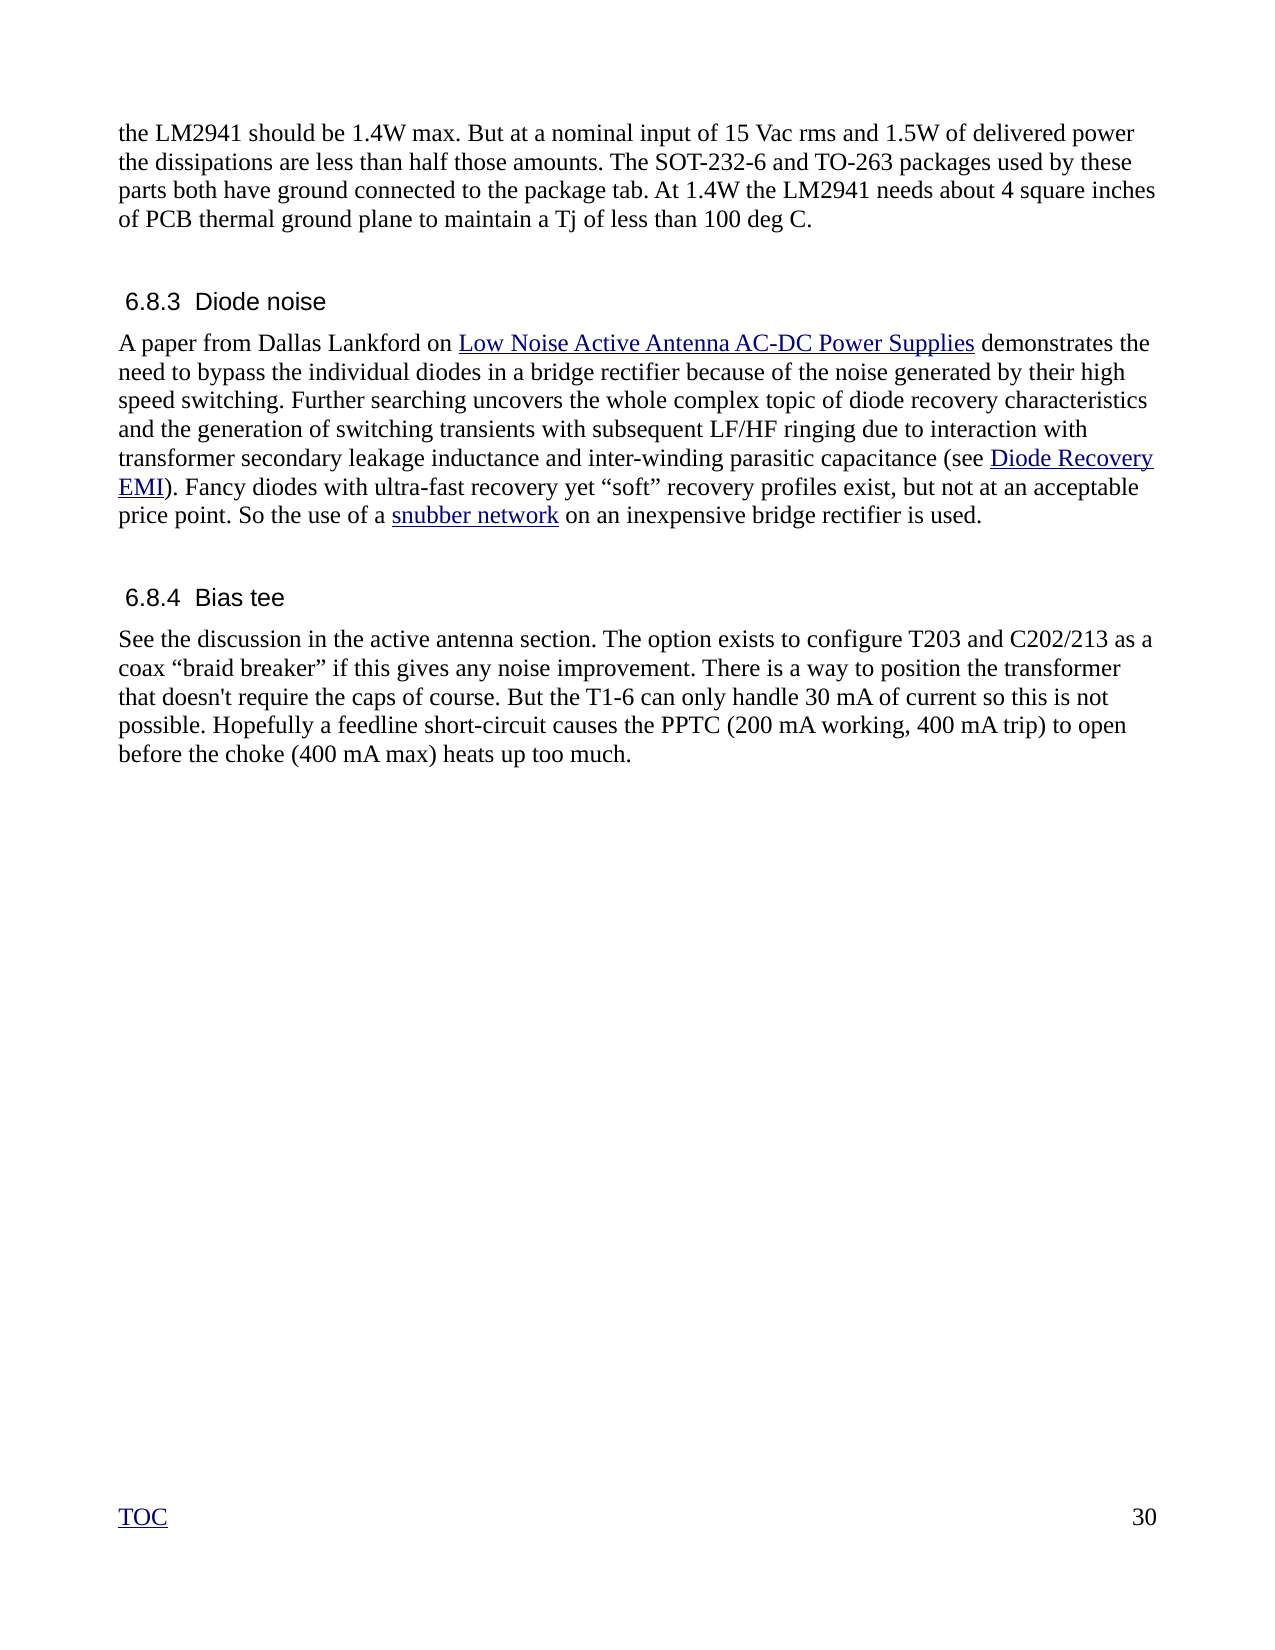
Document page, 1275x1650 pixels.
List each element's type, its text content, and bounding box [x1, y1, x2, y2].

text See the discussion in the active antenna section. The option exists to configure T203 and C202/213 as a coax “braid breaker” if this gives any noise improvement. There is a way to position the transformer that doesn't require the caps of course. But the T1-6 can only handle 30 mA of current so this is not possible. Hopefully a feedline short-circuit causes the PPTC (200 mA working, 400 mA trip) to open before the choke (400 mA max) heats up too much. [118, 624, 1157, 768]
subtitle Bias tee [118, 583, 1157, 612]
subtitle Diode noise [118, 287, 1157, 316]
text the dissipations are less than half those amounts. The SOT-232-6 and TO-263 packages used by these parts both have ground connected to the package tab. At 1.4W the LM2941 needs about 4 square inches of PCB thermal ground plane to maintain a Tj of less than 100 deg C. [118, 147, 1157, 233]
text the LM2941 should be 1.4W max. But at a nominal input of 15 Vac rms and 1.5W of delivered power [118, 118, 1157, 147]
text A paper from Dallas Lankford on Low Noise Active Antenna AC-DC Power Supplies demonstrates the need to bypass the individual diodes in a bridge rectifier because of the noise generated by their high speed switching. Further searching uncovers the whole complex topic of diode recovery characteristics and the generation of switching transients with subsequent LF/HF ringing due to interaction with transformer secondary leakage inductance and inter-winding parasitic capacitance (see Diode Recovery EMI). Fancy diodes with ultra-fast recovery yet “soft” recovery profiles exist, but not at an acceptable price point. So the use of a snubber network on an inexpensive bridge rectifier is used. [118, 328, 1157, 529]
